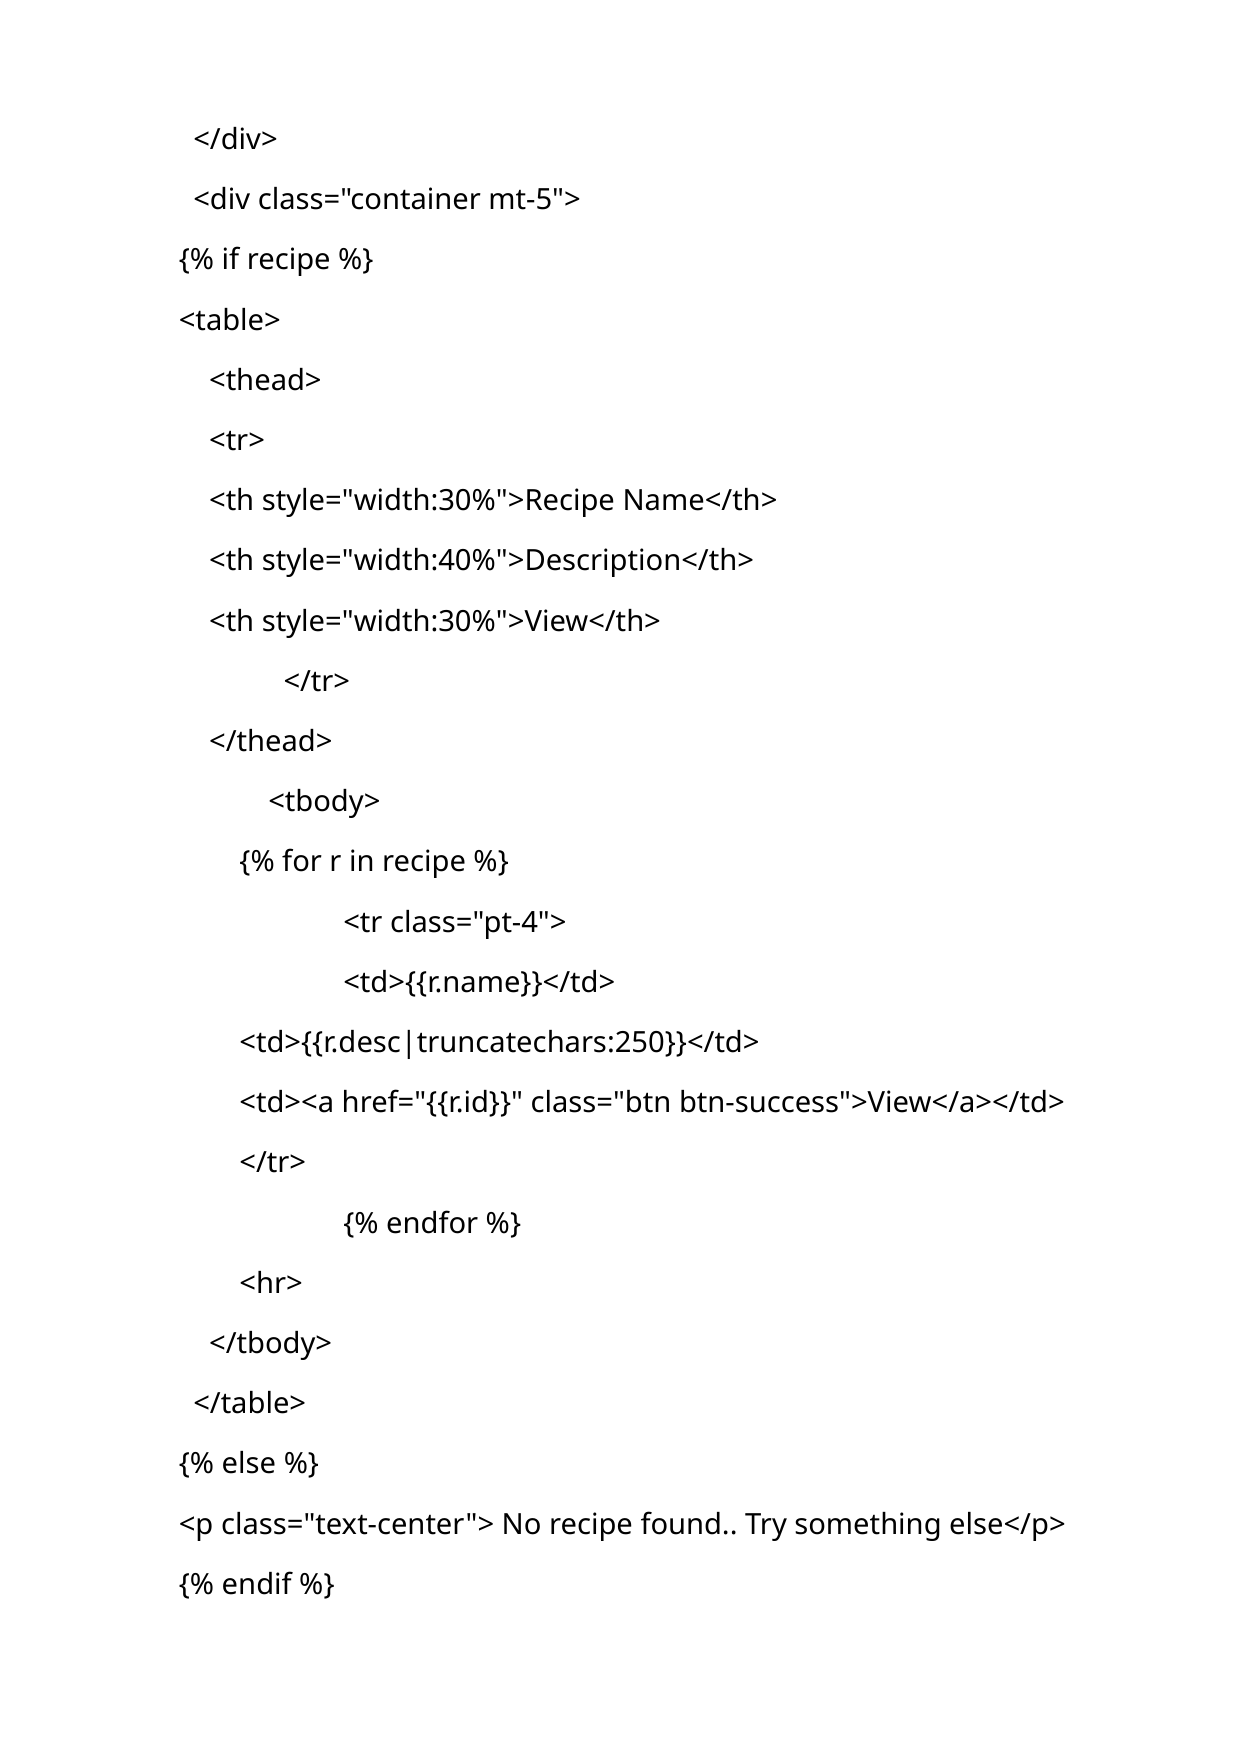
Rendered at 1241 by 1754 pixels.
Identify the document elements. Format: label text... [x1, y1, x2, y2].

text {% endfor %} [118, 1202, 1122, 1242]
text <thead> [118, 359, 1122, 399]
text </tr> [118, 1142, 1122, 1181]
text <table> [118, 299, 1122, 338]
text <p class="text-center"> No recipe found.. Try something else</p> [118, 1503, 1122, 1543]
text {% endif %} [118, 1563, 1122, 1603]
text <tr> [118, 419, 1122, 459]
text <th style="width:30%">View</th> [118, 600, 1122, 639]
text <td><a href="{{r.id}}" class="btn btn-success">View</a></td> [118, 1081, 1122, 1121]
text <hr> [118, 1262, 1122, 1302]
text <th style="width:40%">Description</th> [118, 539, 1122, 579]
text {% else %} [118, 1443, 1122, 1482]
text </tbody> [118, 1322, 1122, 1362]
text </table> [118, 1382, 1122, 1422]
text <tbody> [118, 780, 1122, 820]
text <td>{{r.desc|truncatechars:250}}</td> [118, 1021, 1122, 1061]
text <td>{{r.name}}</td> [118, 961, 1122, 1001]
text <tr class="pt-4"> [118, 901, 1122, 941]
text <div class="container mt-5"> [118, 178, 1122, 218]
text {% if recipe %} [118, 238, 1122, 278]
text </thead> [118, 720, 1122, 760]
text </tr> [118, 660, 1122, 700]
text </div> [118, 118, 1122, 158]
text <th style="width:30%">Recipe Name</th> [118, 479, 1122, 519]
text {% for r in recipe %} [118, 841, 1122, 880]
